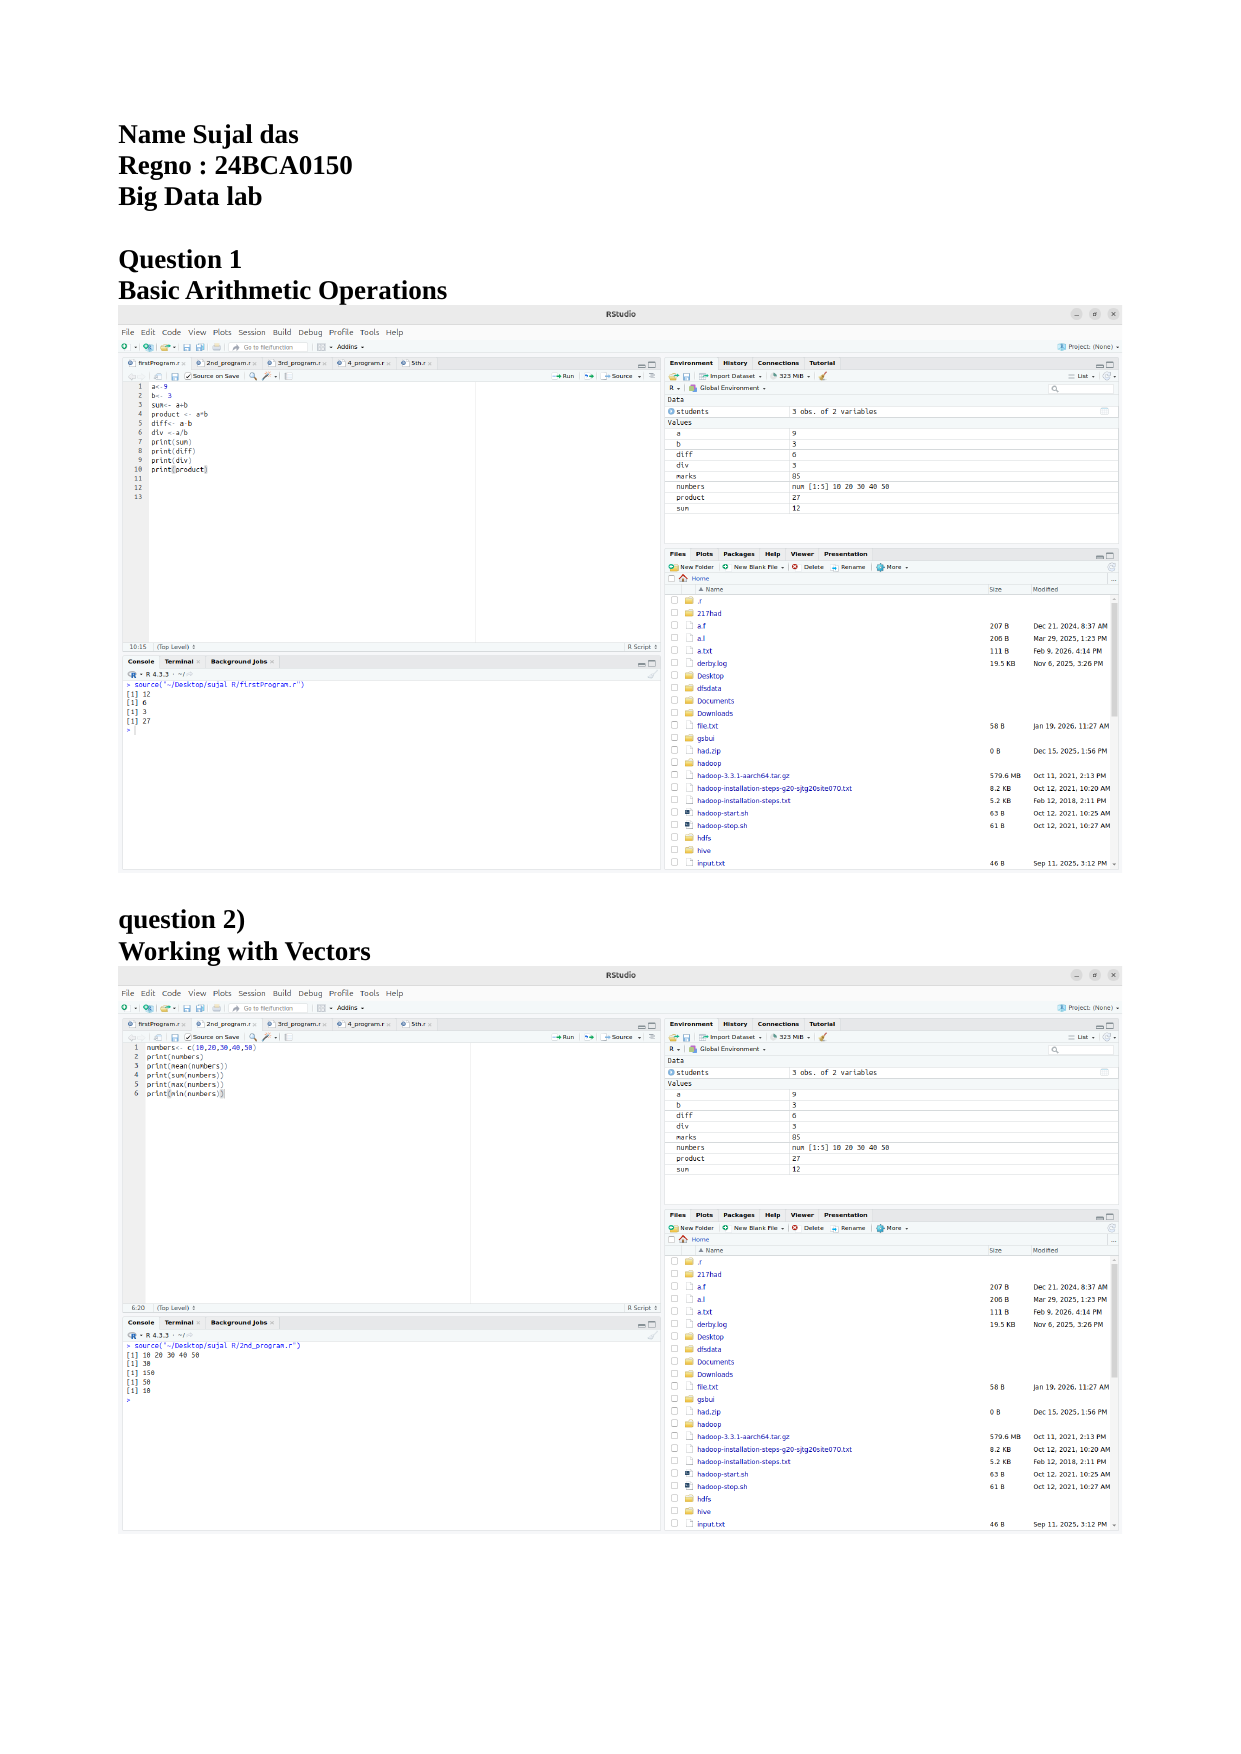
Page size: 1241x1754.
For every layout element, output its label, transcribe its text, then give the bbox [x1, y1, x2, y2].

text Question 1 [118, 243, 1122, 274]
text Basic Arithmetic Operations [118, 274, 1122, 305]
picture [118, 305, 1123, 873]
text Working with Vectors [118, 935, 1122, 966]
text Regno : 24BCA0150 [118, 149, 1122, 180]
text Big Data lab [118, 180, 1122, 212]
text Name Sujal das [118, 118, 1122, 149]
picture [118, 966, 1123, 1534]
text question 2) [118, 904, 1122, 935]
